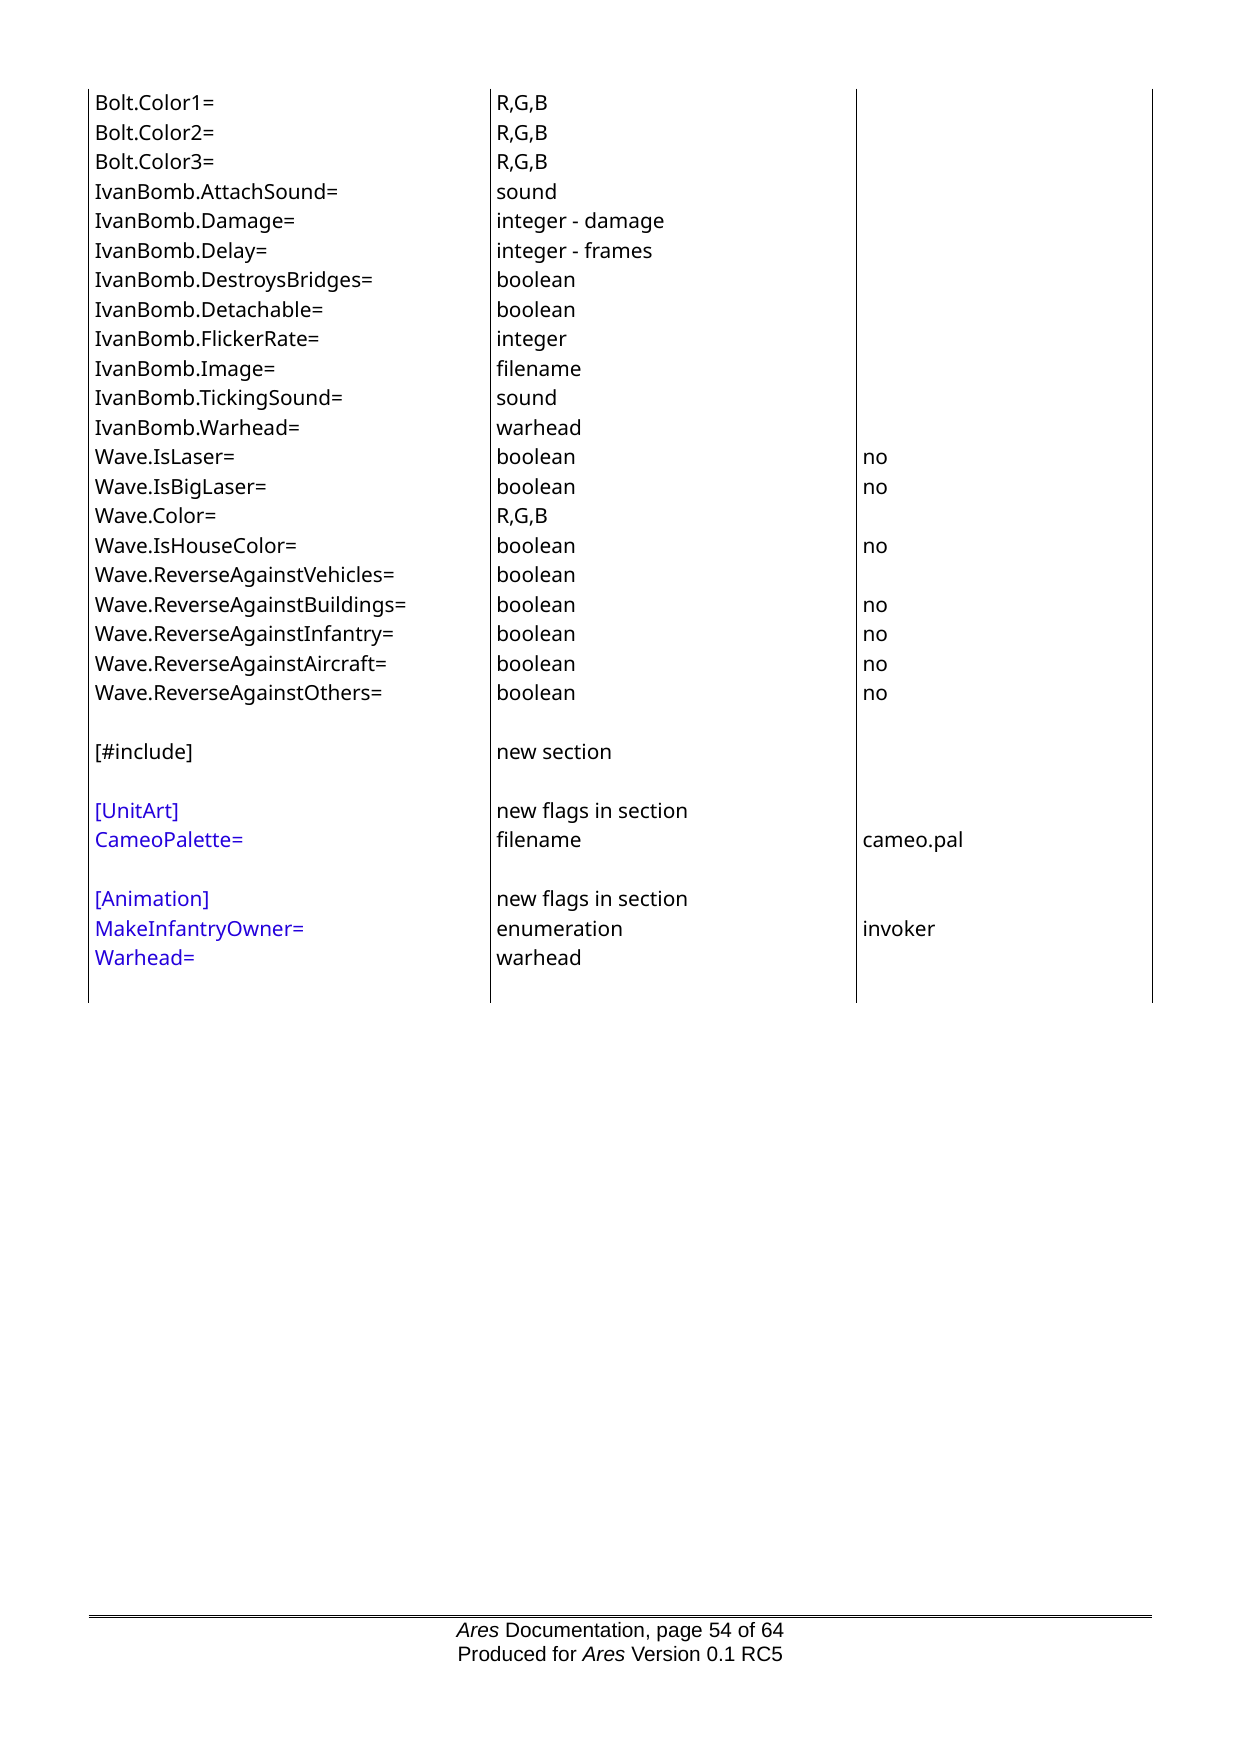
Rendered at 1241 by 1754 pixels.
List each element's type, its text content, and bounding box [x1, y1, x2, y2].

table_cell [857, 324, 1152, 354]
table_cell [491, 767, 856, 796]
table_cell CameoPalette= [89, 826, 490, 855]
table_cell Wave.IsHouseColor= [89, 531, 490, 560]
table_cell [UnitArt] [89, 796, 490, 826]
table_cell Wave.ReverseAgainstOthers= [89, 678, 490, 708]
table_cell new flags in section [491, 796, 856, 826]
table_cell no [857, 678, 1152, 708]
table_cell IvanBomb.DestroysBridges= [89, 265, 490, 295]
table_cell MakeInfantryOwner= [89, 914, 490, 943]
table_cell [89, 973, 490, 1002]
table_cell boolean [491, 265, 856, 295]
table_cell IvanBomb.FlickerRate= [89, 324, 490, 354]
table_cell no [857, 619, 1152, 649]
table_cell Warhead= [89, 944, 490, 973]
table_cell Wave.Color= [89, 501, 490, 531]
table_cell sound [491, 383, 856, 413]
table_cell Wave.ReverseAgainstBuildings= [89, 590, 490, 619]
table_cell R,G,B [491, 118, 856, 147]
table_cell boolean [491, 472, 856, 501]
table_cell [89, 855, 490, 884]
table_cell [857, 413, 1152, 442]
table_cell [857, 708, 1152, 737]
table_cell IvanBomb.TickingSound= [89, 383, 490, 413]
table_cell Wave.ReverseAgainstInfantry= [89, 619, 490, 649]
table_cell [857, 973, 1152, 1002]
table_cell [857, 885, 1152, 914]
table_cell boolean [491, 619, 856, 649]
table_cell no [857, 590, 1152, 619]
table_cell [89, 767, 490, 796]
table_cell R,G,B [491, 89, 856, 118]
table_cell [857, 383, 1152, 413]
table_cell [857, 737, 1152, 767]
table_cell no [857, 442, 1152, 472]
table_cell [Animation] [89, 885, 490, 914]
table_cell invoker [857, 914, 1152, 943]
table_cell [857, 206, 1152, 236]
table_cell [491, 708, 856, 737]
table_cell Wave.IsBigLaser= [89, 472, 490, 501]
table_cell [491, 973, 856, 1002]
table_cell R,G,B [491, 148, 856, 177]
table_cell [#include] [89, 737, 490, 767]
table_cell boolean [491, 678, 856, 708]
table_cell IvanBomb.Delay= [89, 236, 490, 265]
table_cell boolean [491, 560, 856, 590]
table_cell no [857, 472, 1152, 501]
table_cell integer - damage [491, 206, 856, 236]
table_cell integer [491, 324, 856, 354]
table_cell integer - frames [491, 236, 856, 265]
table_cell [857, 148, 1152, 177]
table_cell [857, 796, 1152, 826]
table_cell [857, 265, 1152, 295]
table_cell new section [491, 737, 856, 767]
table_cell boolean [491, 531, 856, 560]
table_cell IvanBomb.Warhead= [89, 413, 490, 442]
table_cell Bolt.Color1= [89, 89, 490, 118]
table_cell [857, 89, 1152, 118]
table_cell Wave.IsLaser= [89, 442, 490, 472]
table_cell [857, 354, 1152, 383]
table_cell Bolt.Color3= [89, 148, 490, 177]
table_cell cameo.pal [857, 826, 1152, 855]
table_cell R,G,B [491, 501, 856, 531]
table_cell boolean [491, 649, 856, 678]
table_cell [857, 177, 1152, 206]
table_cell [857, 944, 1152, 973]
table_cell enumeration [491, 914, 856, 943]
table_cell [857, 118, 1152, 147]
table_cell boolean [491, 590, 856, 619]
table_cell Bolt.Color2= [89, 118, 490, 147]
table_cell IvanBomb.AttachSound= [89, 177, 490, 206]
table_cell boolean [491, 442, 856, 472]
table_cell [857, 767, 1152, 796]
table_cell Wave.ReverseAgainstAircraft= [89, 649, 490, 678]
table_cell Wave.ReverseAgainstVehicles= [89, 560, 490, 590]
table_cell filename [491, 826, 856, 855]
table_cell IvanBomb.Detachable= [89, 295, 490, 324]
table_cell sound [491, 177, 856, 206]
table_cell [89, 708, 490, 737]
table_cell no [857, 649, 1152, 678]
table_cell filename [491, 354, 856, 383]
table_cell warhead [491, 413, 856, 442]
table_cell IvanBomb.Damage= [89, 206, 490, 236]
table_cell [857, 560, 1152, 590]
table_cell [857, 501, 1152, 531]
table_cell boolean [491, 295, 856, 324]
table_cell [857, 855, 1152, 884]
table_cell new flags in section [491, 885, 856, 914]
table_cell warhead [491, 944, 856, 973]
table_cell [857, 295, 1152, 324]
table_cell [857, 236, 1152, 265]
table_cell IvanBomb.Image= [89, 354, 490, 383]
table_cell [491, 855, 856, 884]
table_cell no [857, 531, 1152, 560]
